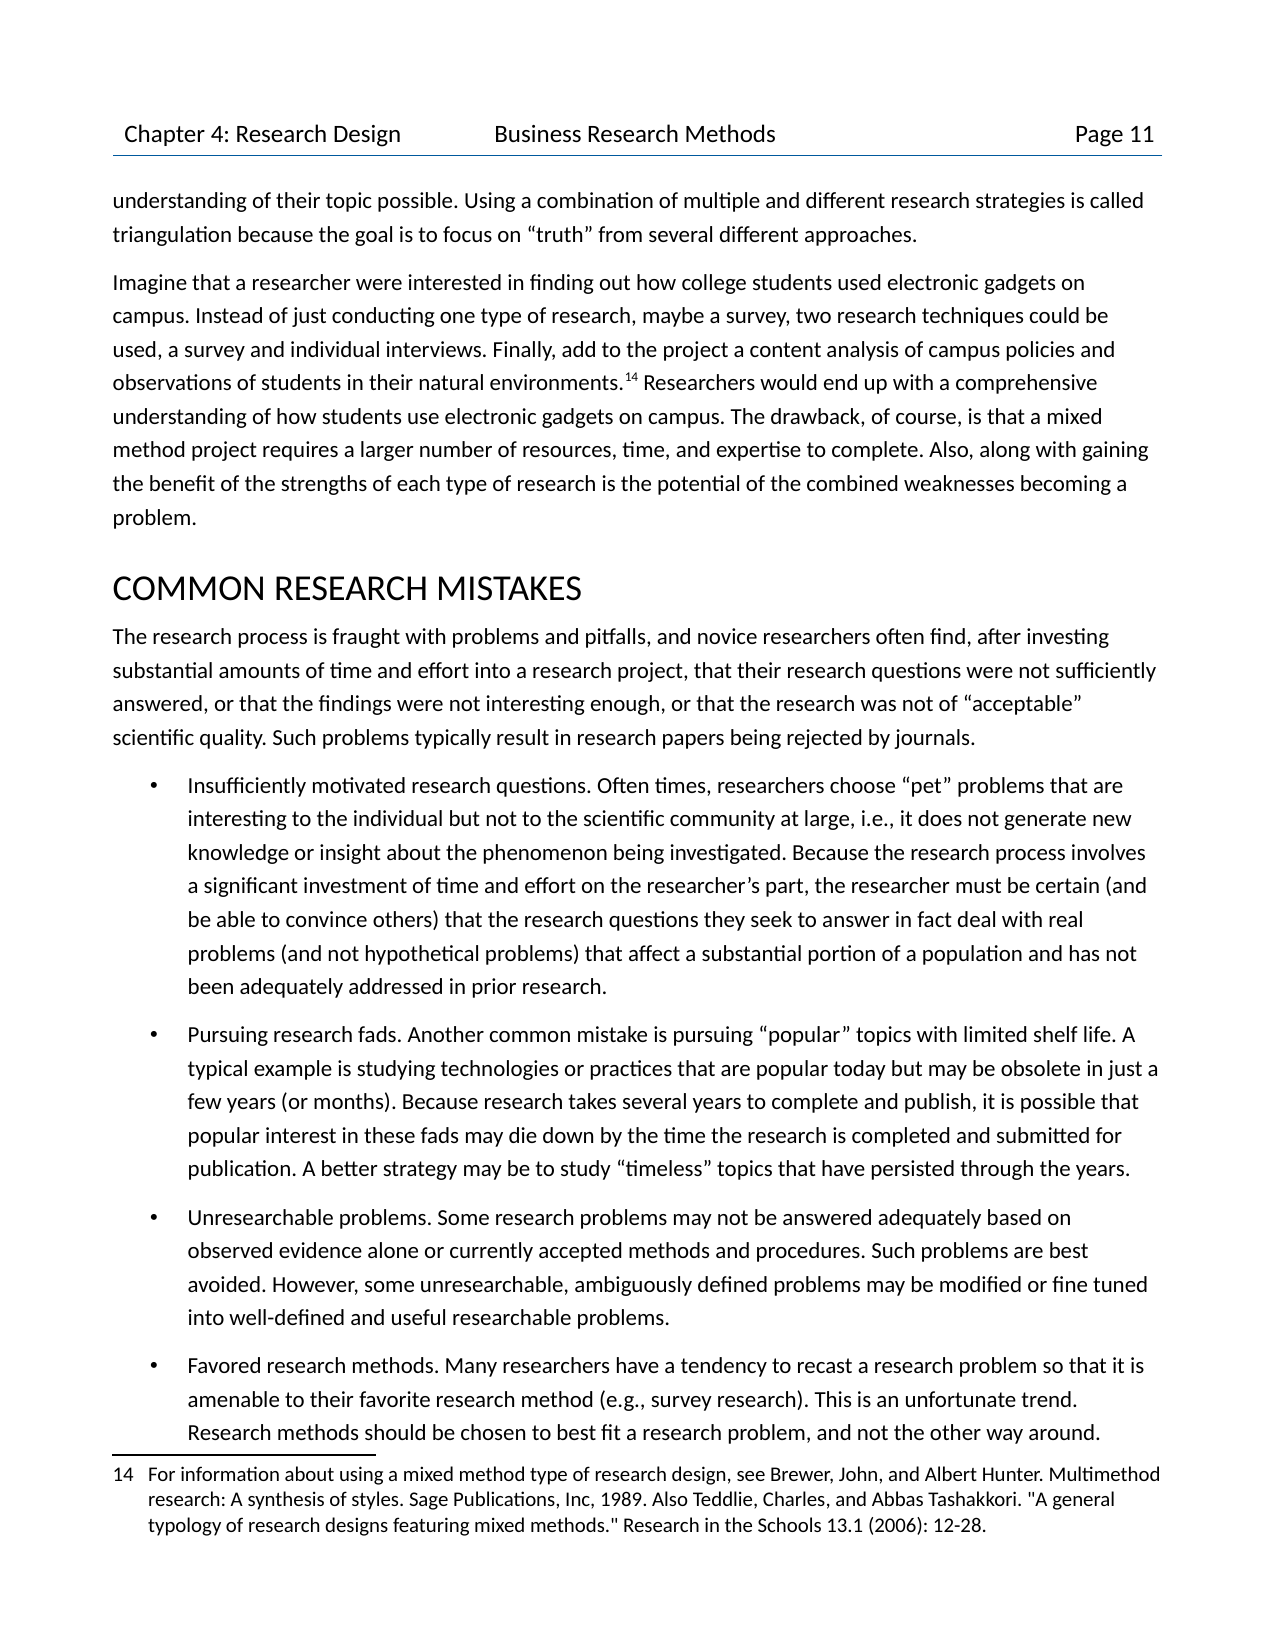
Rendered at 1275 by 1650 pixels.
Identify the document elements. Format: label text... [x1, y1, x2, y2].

list Unresearchable problems. Some research problems may not be answered adequately based on observed evidence alone or currently accepted methods and procedures. Such problems are best avoided. However, some unresearchable, ambiguously defined problems may be modified or fine tuned into well-defined and useful researchable problems. [150, 1203, 1162, 1331]
list Favored research methods. Many researchers have a tendency to recast a research problem so that it is amenable to their favorite research method (e.g., survey research). This is an unfortunate trend. Research methods should be chosen to best fit a research problem, and not the other way around. [150, 1351, 1162, 1447]
text The research process is fraught with problems and pitfalls, and novice researchers often find, after investing substantial amounts of time and effort into a research project, that their research questions were not sufficiently answered, or that the findings were not interesting enough, or that the research was not of “acceptable” scientific quality. Such problems typically result in research papers being rejected by journals. [112, 622, 1162, 751]
subtitle Common Research Mistakes [112, 565, 1162, 610]
list Insufficiently motivated research questions. Often times, researchers choose “pet” problems that are interesting to the individual but not to the scientific community at large, i.e., it does not generate new knowledge or insight about the phenomenon being investigated. Because the research process involves a significant investment of time and effort on the researcher’s part, the researcher must be certain (and be able to convince others) that the research questions they seek to answer in fact deal with real problems (and not hypothetical problems) that affect a substantial portion of a population and has not been adequately addressed in prior research. [150, 771, 1162, 1000]
text For information about using a mixed method type of research design, see Brewer, John, and Albert Hunter. Multimethod research: A synthesis of styles. Sage Publications, Inc, 1989. Also Teddlie, Charles, and Abbas Tashakkori. "A general typology of research designs featuring mixed methods." Research in the Schools 13.1 (2006): 12-28. [112, 1461, 1162, 1537]
text Imagine that a researcher were interested in finding out how college students used electronic gadgets on campus. Instead of just conducting one type of research, maybe a survey, two research techniques could be used, a survey and individual interviews. Finally, add to the project a content analysis of campus policies and observations of students in their natural environments. Researchers would end up with a comprehensive understanding of how students use electronic gadgets on campus. The drawback, of course, is that a mixed method project requires a larger number of resources, time, and expertise to complete. Also, along with gaining the benefit of the strengths of each type of research is the potential of the combined weaknesses becoming a problem. [112, 268, 1162, 531]
list Pursuing research fads. Another common mistake is pursuing “popular” topics with limited shelf life. A typical example is studying technologies or practices that are popular today but may be obsolete in just a few years (or months). Because research takes several years to complete and publish, it is possible that popular interest in these fads may die down by the time the research is completed and submitted for publication. A better strategy may be to study “timeless” topics that have persisted through the years. [150, 1020, 1162, 1183]
text understanding of their topic possible. Using a combination of multiple and different research strategies is called triangulation because the goal is to focus on “truth” from several different approaches. [112, 186, 1162, 248]
